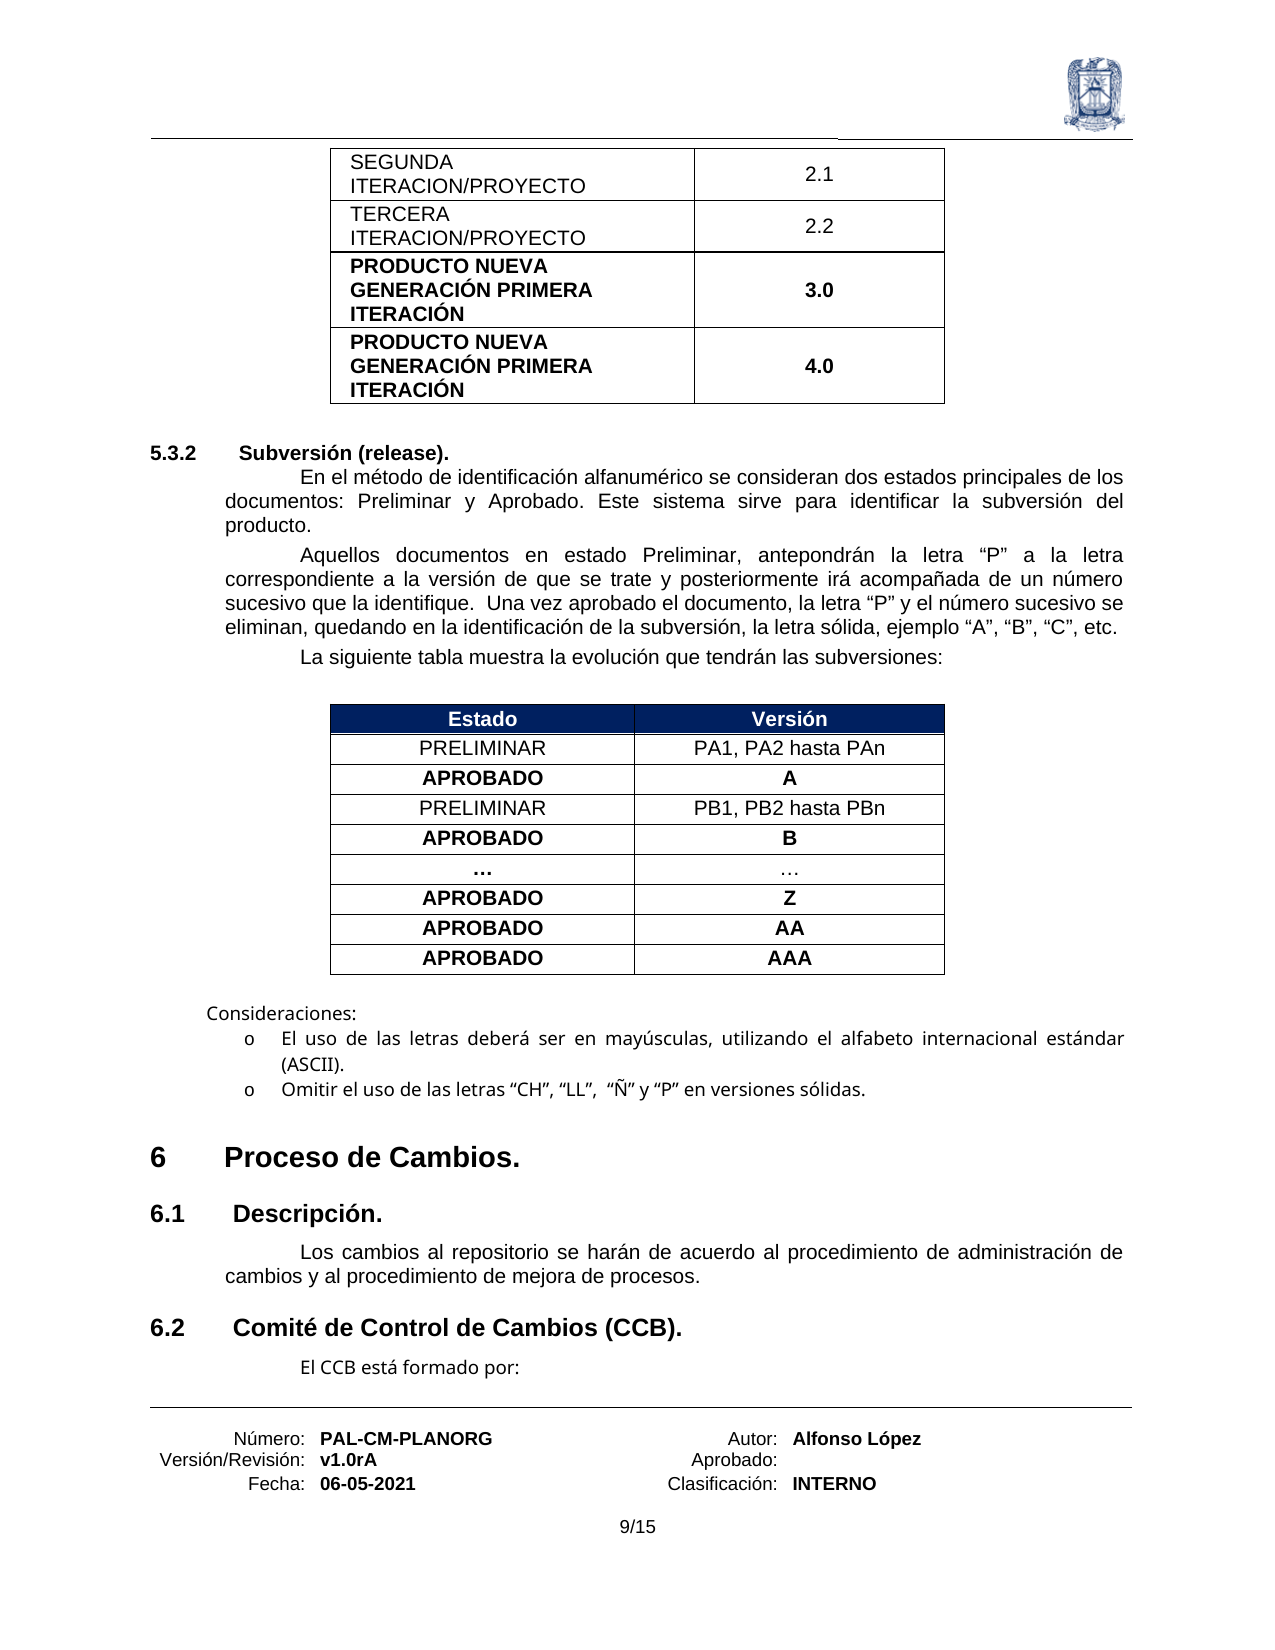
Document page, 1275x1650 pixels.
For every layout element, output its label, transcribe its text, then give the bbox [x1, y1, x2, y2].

text La siguiente tabla muestra la evolución que tendrán las subversiones: [225, 645, 1125, 669]
table_cell APROBADO [331, 885, 634, 913]
text Los cambios al repositorio se harán de acuerdo al procedimiento de administración de cambios y al procedimiento de mejora de procesos. [225, 1240, 1125, 1288]
table_cell A [635, 765, 944, 793]
picture [1064, 57, 1125, 132]
table_cell 3.0 [695, 253, 944, 327]
table_cell PRODUCTO NUEVA GENERACIÓN PRIMERA ITERACIÓN [331, 253, 694, 327]
subtitle Subversión (release). [150, 441, 1125, 464]
table_header Estado [331, 705, 634, 733]
table_cell AAA [635, 945, 944, 973]
list Omitir el uso de las letras “CH”, “LL”, “Ñ” y “P” en versiones sólidas. [244, 1077, 1125, 1102]
table_cell … [635, 855, 944, 883]
text En el método de identificación alfanumérico se consideran dos estados principales de los documentos: Preliminar y Aprobado. Este sistema sirve para identificar la subversión del producto. [225, 464, 1125, 536]
table_cell 4.0 [695, 328, 944, 403]
text Consideraciones: [206, 1000, 1125, 1026]
table_cell PA1, PA2 hasta PAn [635, 735, 944, 763]
table_cell APROBADO [331, 825, 634, 853]
table_cell PRODUCTO NUEVA GENERACIÓN PRIMERA ITERACIÓN [331, 328, 694, 403]
table_cell 2.2 [695, 201, 944, 251]
text El CCB está formado por: [225, 1354, 1125, 1379]
table_cell Z [635, 885, 944, 913]
table_cell APROBADO [331, 765, 634, 793]
table_header Versión [635, 705, 944, 733]
text Aquellos documentos en estado Preliminar, antepondrán la letra “P” a la letra correspondiente a la versión de que se trate y posteriormente irá acompañada de un número sucesivo que la identifique. Una vez aprobado el documento, la letra “P” y el número sucesivo se eliminan, quedando en la identificación de la subversión, la letra sólida, ejemplo “A”, “B”, “C”, etc. [225, 543, 1125, 638]
table_cell APROBADO [331, 915, 634, 943]
list El uso de las letras deberá ser en mayúsculas, utilizando el alfabeto internacional estándar (ASCII). [244, 1026, 1125, 1077]
subtitle Descripción. [150, 1198, 1125, 1227]
subtitle Proceso de Cambios. [150, 1140, 1125, 1173]
table_cell 2.1 [695, 149, 944, 199]
subtitle Comité de Control de Cambios (CCB). [150, 1313, 1125, 1341]
table_cell PRELIMINAR [331, 735, 634, 763]
table_cell AA [635, 915, 944, 943]
table_cell SEGUNDA ITERACION/PROYECTO [331, 149, 694, 199]
table_cell B [635, 825, 944, 853]
table_cell PRELIMINAR [331, 795, 634, 823]
table_cell PB1, PB2 hasta PBn [635, 795, 944, 823]
table_cell TERCERA ITERACION/PROYECTO [331, 201, 694, 251]
table_cell APROBADO [331, 945, 634, 973]
table_cell … [331, 855, 634, 883]
